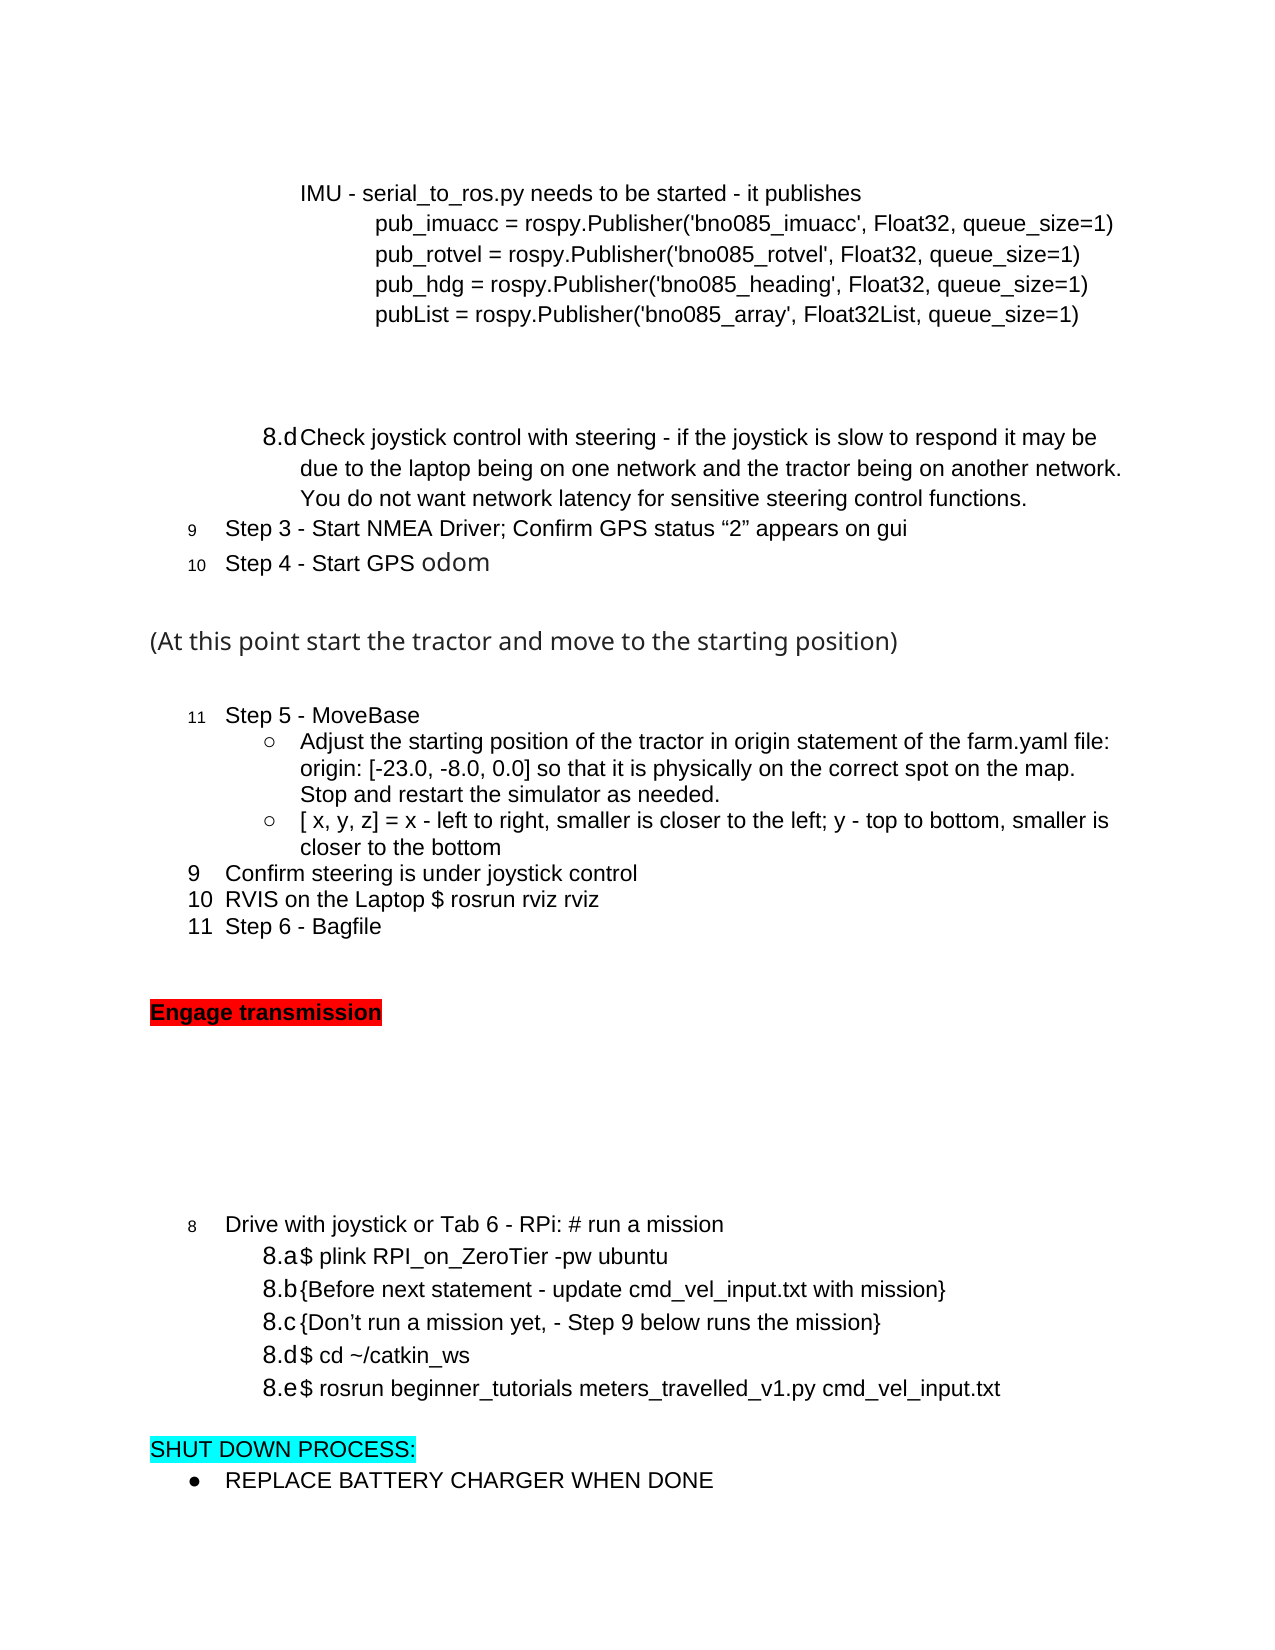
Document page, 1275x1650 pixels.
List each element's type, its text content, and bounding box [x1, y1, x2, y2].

list REPLACE BATTERY CHARGER WHEN DONE [187, 1467, 1125, 1493]
list Step 5 - MoveBase [187, 702, 1125, 728]
list [ x, y, z] = x - left to right, smaller is closer to the left; y - top to bottom, smaller is closer to the bottom [262, 807, 1125, 860]
text pub_rotvel = rospy.Publisher('bno085_rotvel', Float32, queue_size=1) [300, 241, 1125, 267]
list Step 4 - Start GPS odom [187, 545, 1125, 579]
text pub_imuacc = rospy.Publisher('bno085_imuacc', Float32, queue_size=1) [300, 210, 1125, 237]
text pubList = rospy.Publisher('bno085_array', Float32List, queue_size=1) [300, 301, 1125, 327]
list RVIS on the Laptop $ rosrun rviz rviz [187, 886, 1125, 913]
list $ plink RPI_on_ZeroTier -pw ubuntu [262, 1241, 1125, 1270]
list Confirm steering is under joystick control [187, 860, 1125, 886]
list {Before next statement - update cmd_vel_input.txt with mission} [262, 1274, 1125, 1303]
list {Don’t run a mission yet, - Step 9 below runs the mission} [262, 1307, 1125, 1336]
text SHUT DOWN PROCESS: [150, 1436, 1125, 1463]
text IMU - serial_to_ros.py needs to be started - it publishes [300, 180, 1125, 207]
text (At this point start the tractor and move to the starting position) [150, 623, 1125, 657]
list Step 3 - Start NMEA Driver; Confirm GPS status “2” appears on gui [187, 515, 1125, 541]
list Check joystick control with steering - if the joystick is slow to respond it may be due to the laptop being on one network and the tractor being on another network. You do not want network latency for sensitive steering control functions. [262, 422, 1125, 511]
text Engage transmission [150, 999, 1125, 1026]
list $ rosrun beginner_tutorials meters_travelled_v1.py cmd_vel_input.txt [262, 1373, 1125, 1402]
list Step 6 - Bagfile [187, 913, 1125, 939]
list Drive with joystick or Tab 6 - RPi: # run a mission [187, 1211, 1125, 1237]
list Adjust the starting position of the tractor in origin statement of the farm.yaml file: origin: [-23.0, -8.0, 0.0] so that it is physically on the correct spot on the map. Stop and restart the simulator as needed. [262, 728, 1125, 807]
text pub_hdg = rospy.Publisher('bno085_heading', Float32, queue_size=1) [300, 271, 1125, 297]
list $ cd ~/catkin_ws [262, 1340, 1125, 1369]
